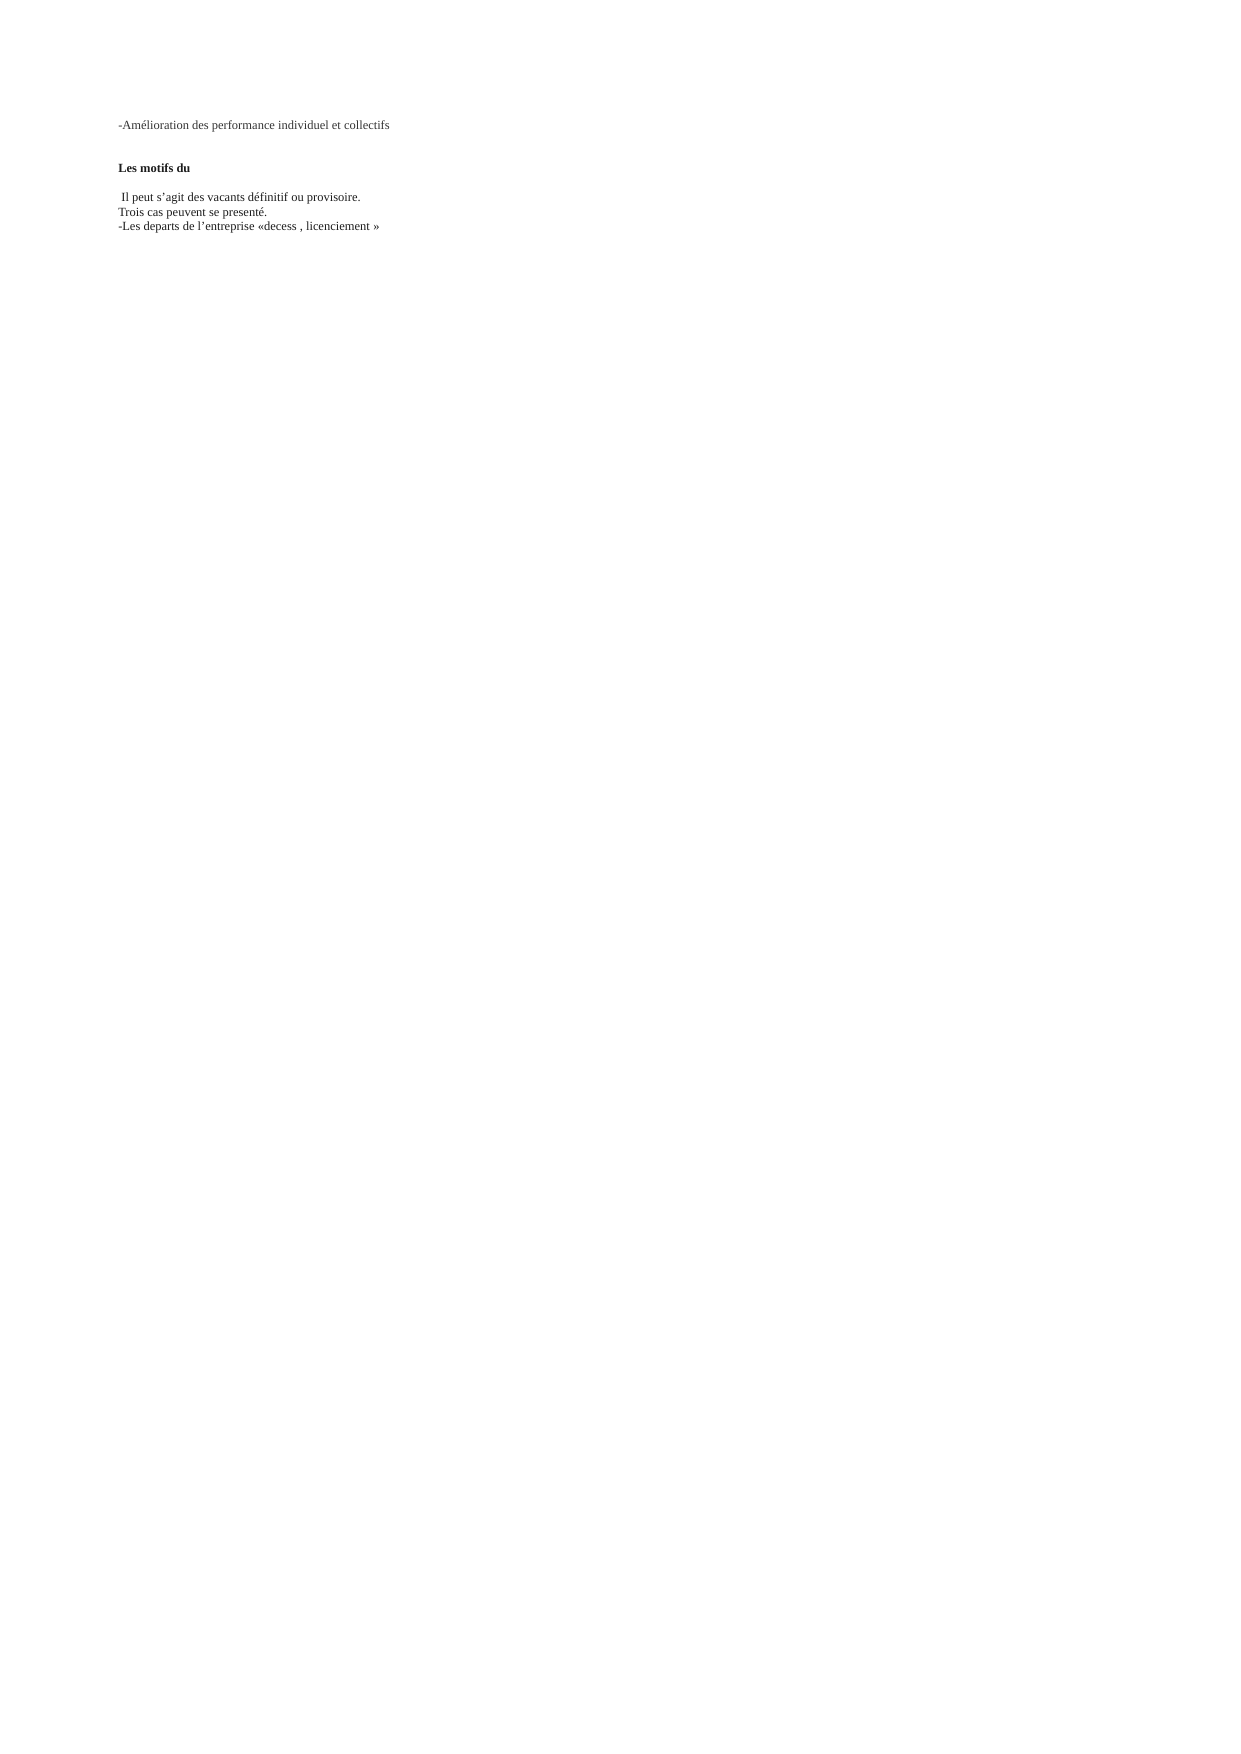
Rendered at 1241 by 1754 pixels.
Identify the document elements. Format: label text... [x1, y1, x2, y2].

text Il peut s’agit des vacants définitif ou provisoire. [118, 190, 1122, 204]
text -Amélioration des performance individuel et collectifs [118, 118, 1122, 132]
text Les motifs du [118, 161, 1122, 176]
text Trois cas peuvent se presenté. [118, 204, 1122, 219]
text -Les departs de l’entreprise «decess , licenciement » [118, 219, 1122, 233]
